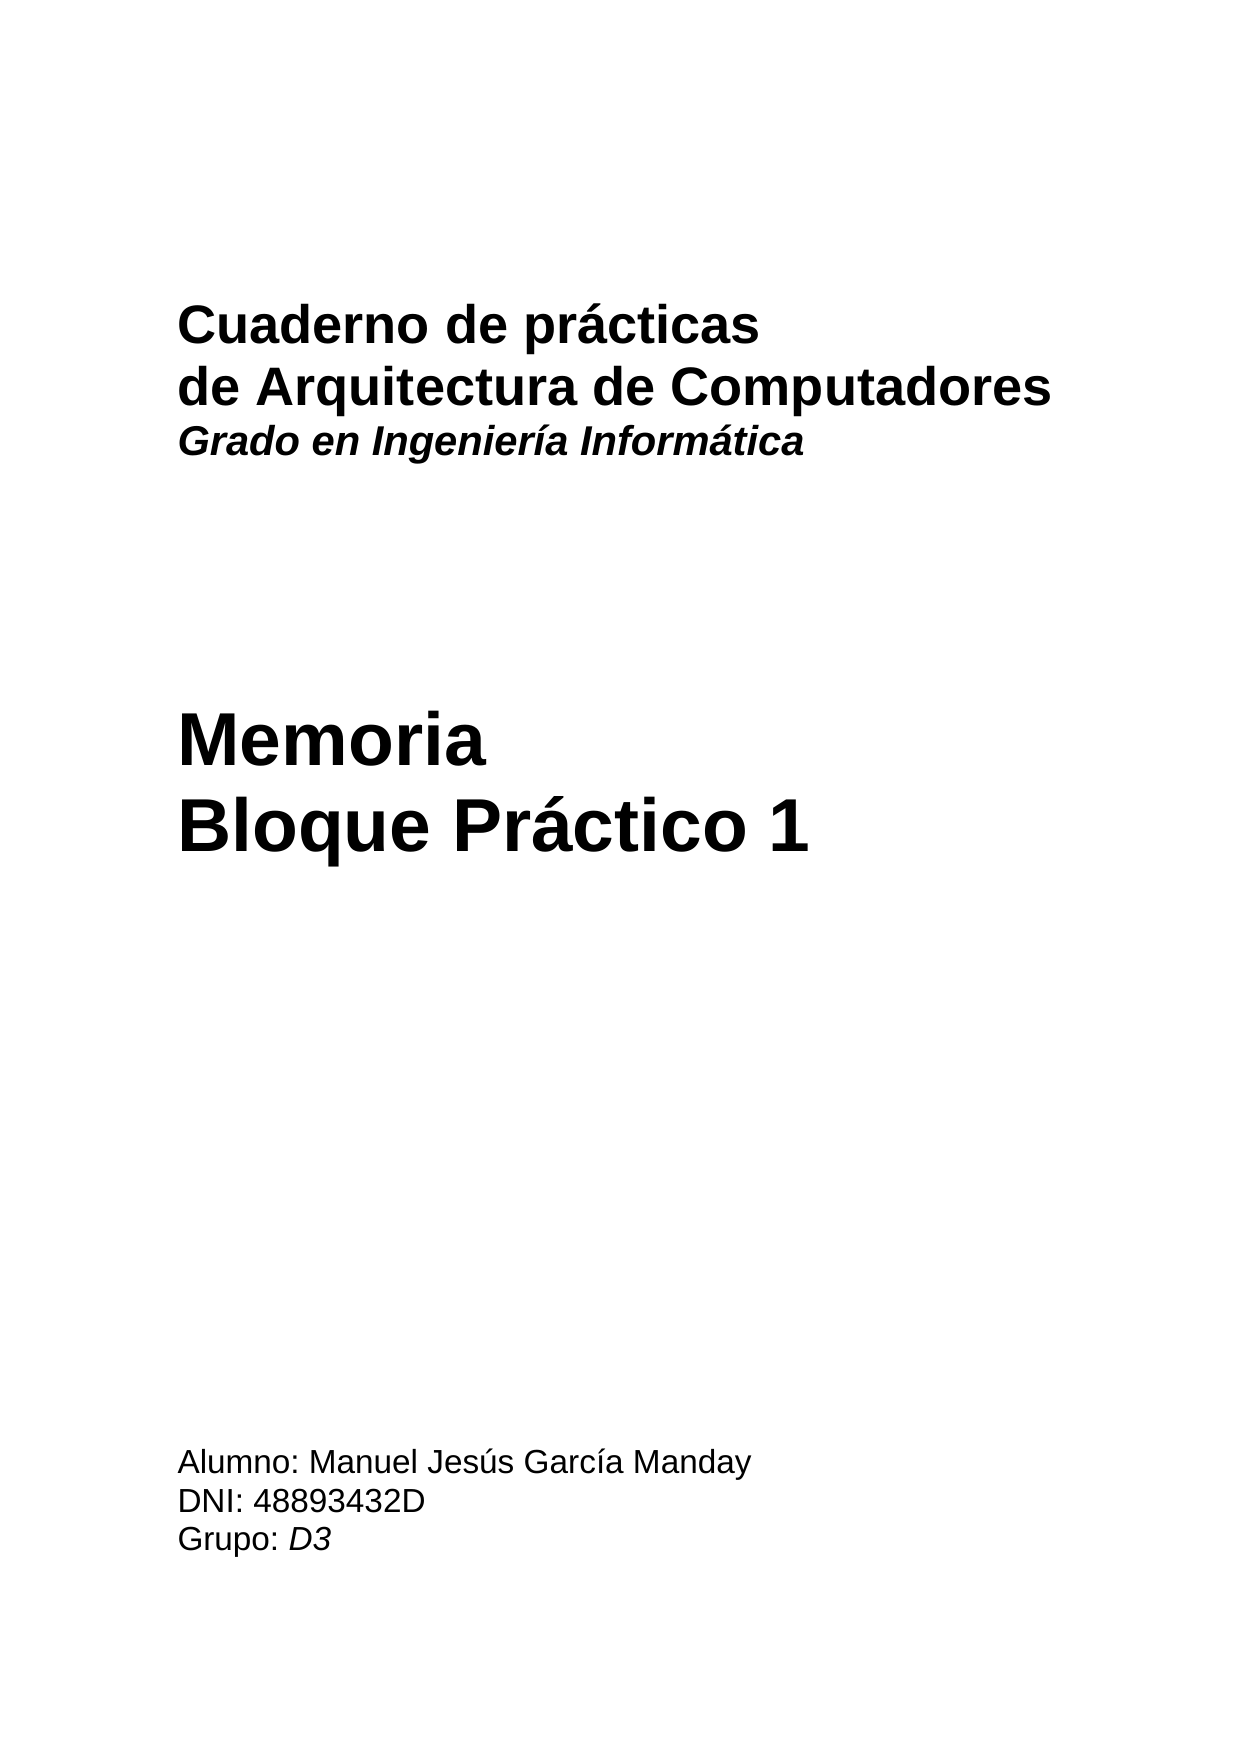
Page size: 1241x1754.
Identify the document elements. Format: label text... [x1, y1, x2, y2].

text de Arquitectura de Computadores [177, 354, 1063, 417]
text Grupo: D3 [177, 1519, 1063, 1557]
text Grado en Ingeniería Informática [177, 417, 1063, 465]
text Cuaderno de prácticas [177, 292, 1063, 354]
text Alumno: Manuel Jesús García Manday [177, 1442, 1063, 1481]
text DNI: 48893432D [177, 1481, 1063, 1519]
text Memoria Bloque Práctico 1 [177, 695, 1063, 867]
